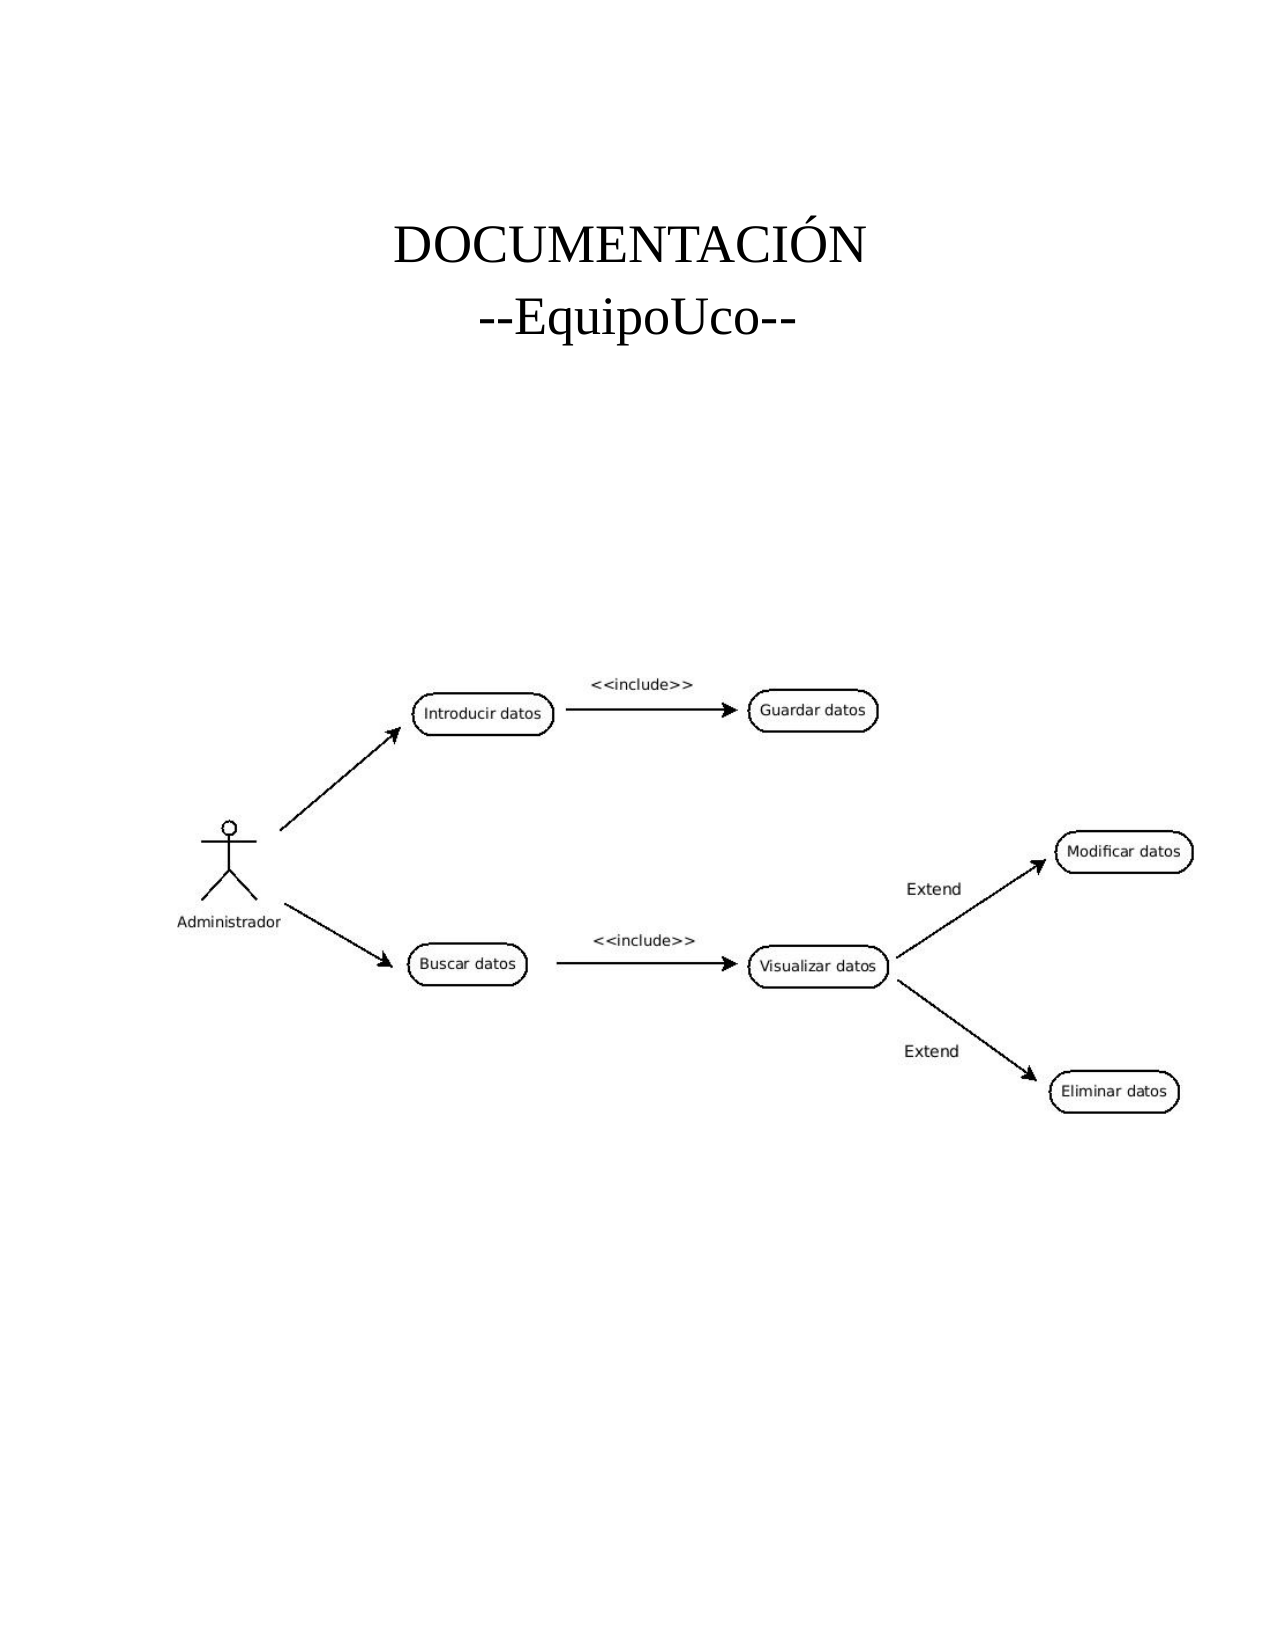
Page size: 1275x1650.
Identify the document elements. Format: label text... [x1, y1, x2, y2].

text --EquipoUco-- [177, 283, 1098, 346]
picture [177, 677, 1195, 1115]
text DOCUMENTACIÓN [177, 212, 1098, 274]
